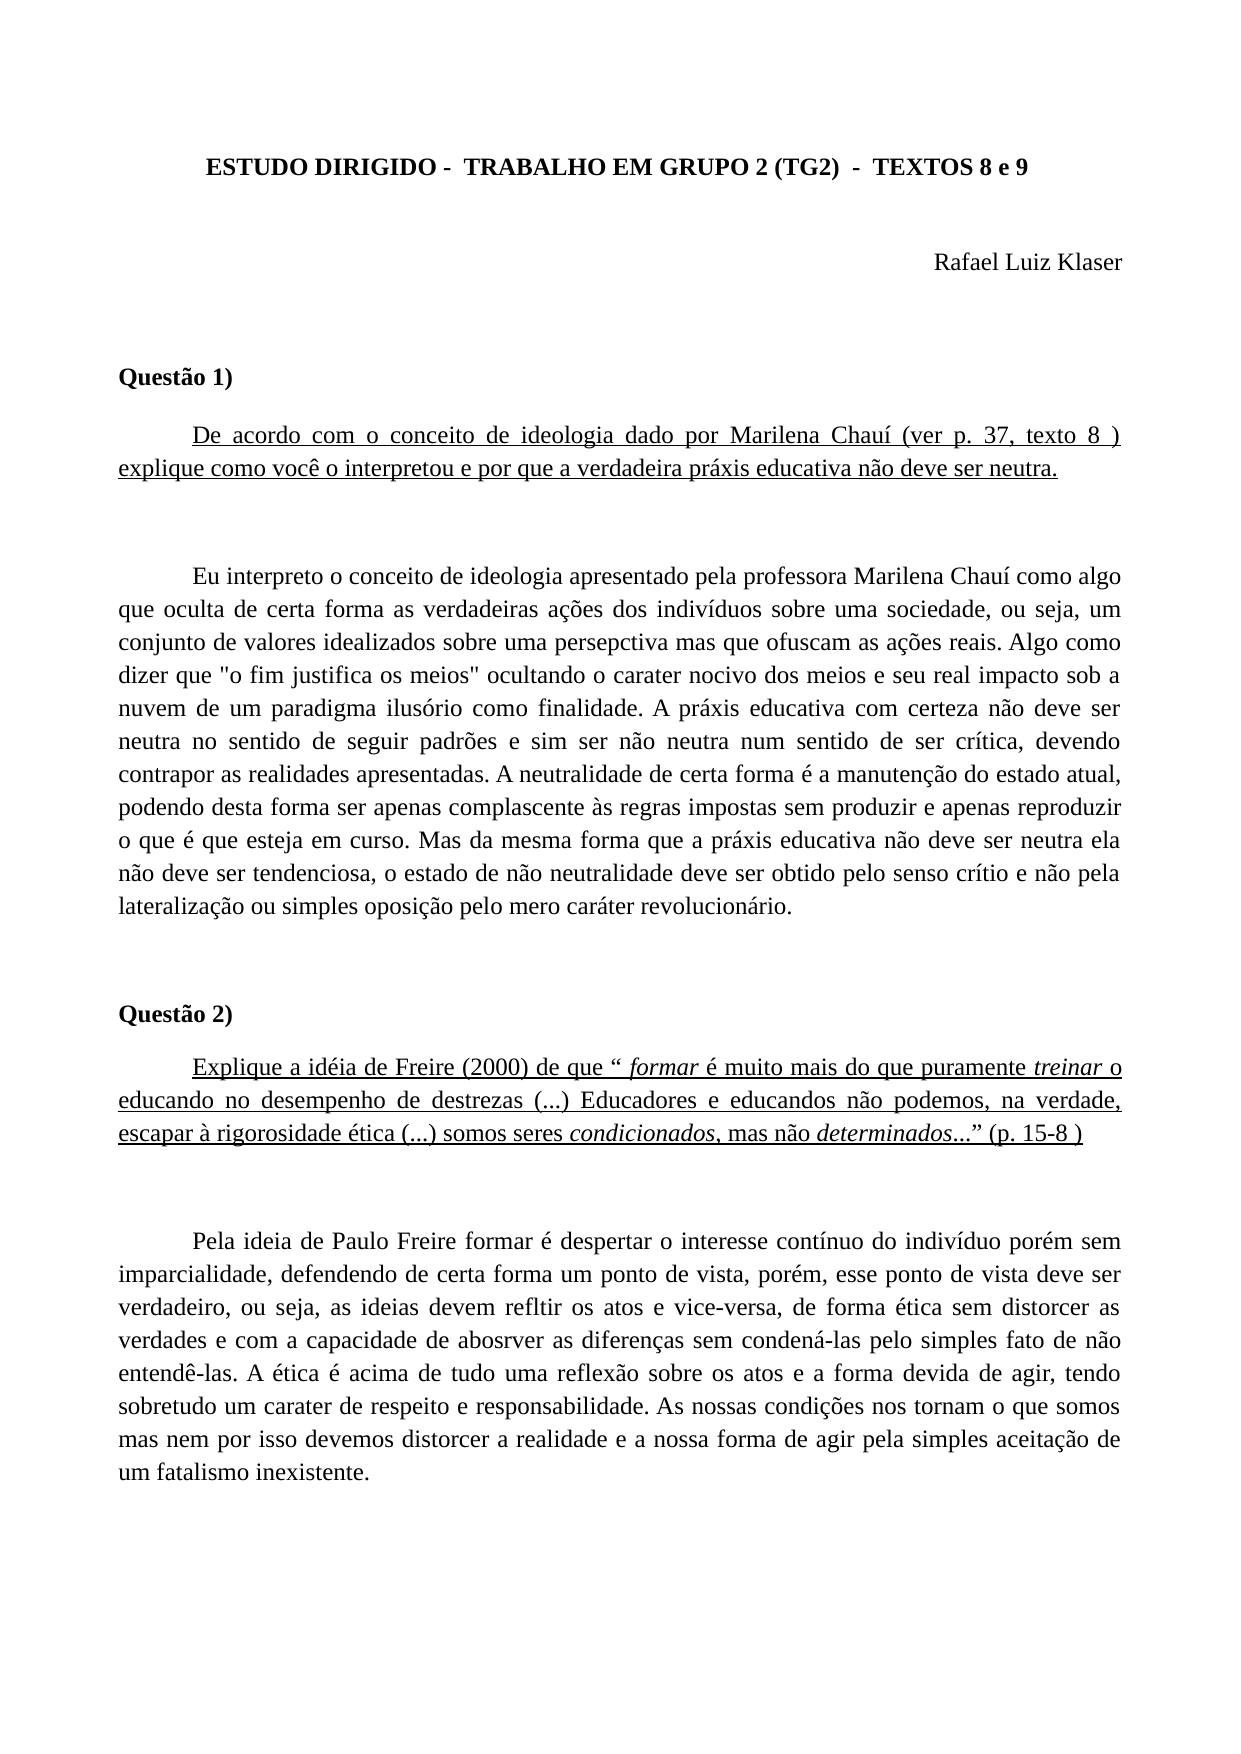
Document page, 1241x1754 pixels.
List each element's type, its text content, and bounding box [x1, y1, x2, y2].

text Questão 2) [118, 999, 1122, 1027]
text escapar à rigorosidade ética (...) somos seres condicionados, mas não determinados...” (p. 15-8 ) [118, 1112, 1122, 1147]
text Explique a idéia de Freire (2000) de que “ formar é muito mais do que puramente treinar o educando no desempenho de destrezas (...) Educadores e educandos não podemos, na verdade, [118, 1052, 1122, 1111]
text De acordo com o conceito de ideologia dado por Marilena Chauí (ver p. 37, texto 8 ) explique como você o interpretou e por que a verdadeira práxis educativa não deve ser neutra. [118, 420, 1122, 482]
text Eu interpreto o conceito de ideologia apresentado pela professora Marilena Chauí como algo que oculta de certa forma as verdadeiras ações dos indivíduos sobre uma sociedade, ou seja, um conjunto de valores idealizados sobre uma persepctiva mas que ofuscam as ações reais. Algo como dizer que "o fim justifica os meios" ocultando o carater nocivo dos meios e seu real impacto sob a nuvem de um paradigma ilusório como finalidade. A práxis educativa com certeza não deve ser neutra no sentido de seguir padrões e sim ser não neutra num sentido de ser crítica, devendo contrapor as realidades apresentadas. A neutralidade de certa forma é a manutenção do estado atual, podendo desta forma ser apenas complascente às regras impostas sem produzir e apenas reproduzir o que é que esteja em curso. Mas da mesma forma que a práxis educativa não deve ser neutra ela não deve ser tendenciosa, o estado de não neutralidade deve ser obtido pelo senso crítio e não pela lateralização ou simples oposição pelo mero caráter revolucionário. [118, 561, 1122, 920]
text Rafael Luiz Klaser [118, 247, 1122, 276]
text Questão 1) [118, 362, 1122, 391]
text ESTUDO DIRIGIDO - TRABALHO EM GRUPO 2 (TG2) - TEXTOS 8 e 9 [118, 152, 1122, 180]
text Pela ideia de Paulo Freire formar é despertar o interesse contínuo do indivíduo porém sem imparcialidade, defendendo de certa forma um ponto de vista, porém, esse ponto de vista deve ser verdadeiro, ou seja, as ideias devem refltir os atos e vice-versa, de forma ética sem distorcer as verdades e com a capacidade de abosrver as diferenças sem condená-las pelo simples fato de não entendê-las. A ética é acima de tudo uma reflexão sobre os atos e a forma devida de agir, tendo sobretudo um carater de respeito e responsabilidade. As nossas condições nos tornam o que somos mas nem por isso devemos distorcer a realidade e a nossa forma de agir pela simples aceitação de um fatalismo inexistente. [118, 1226, 1122, 1486]
